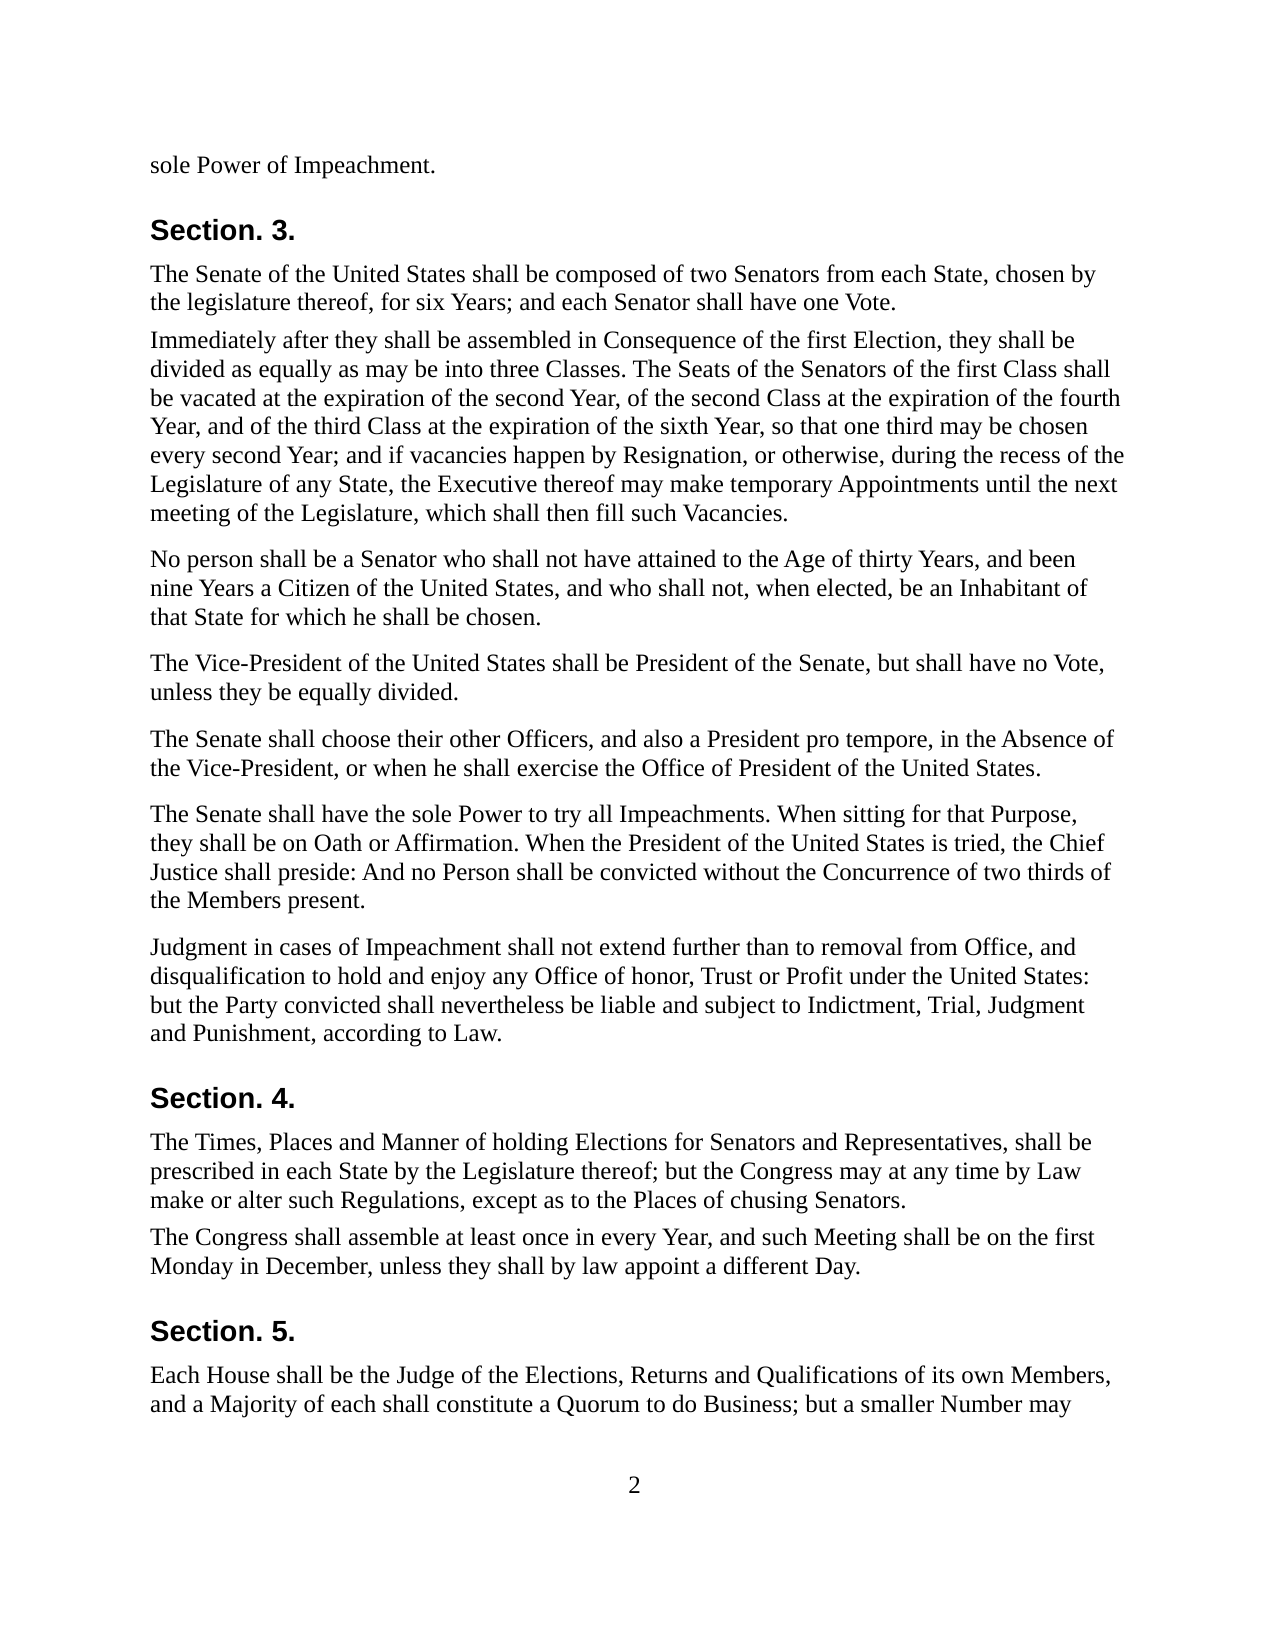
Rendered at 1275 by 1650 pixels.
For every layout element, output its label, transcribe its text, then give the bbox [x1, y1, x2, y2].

text No person shall be a Senator who shall not have attained to the Age of thirty Years, and been nine Years a Citizen of the United States, and who shall not, when elected, be an Inhabitant of that State for which he shall be chosen. [150, 544, 1125, 631]
text The Congress shall assemble at least once in every Year, and such Meeting shall be on the first Monday in December, unless they shall by law appoint a different Day. [150, 1222, 1125, 1280]
text The Vice-President of the United States shall be President of the Senate, but shall have no Vote, unless they be equally divided. [150, 648, 1125, 706]
text Immediately after they shall be assembled in Consequence of the first Election, they shall be divided as equally as may be into three Classes. The Seats of the Senators of the first Class shall be vacated at the expiration of the second Year, of the second Class at the expiration of the fourth Year, and of the third Class at the expiration of the sixth Year, so that one third may be chosen every second Year; and if vacancies happen by Resignation, or otherwise, during the recess of the Legislature of any State, the Executive thereof may make temporary Appointments until the next meeting of the Legislature, which shall then fill such Vacancies. [150, 325, 1125, 526]
text The Senate shall have the sole Power to try all Impeachments. When sitting for that Purpose, they shall be on Oath or Affirmation. When the President of the United States is tried, the Chief Justice shall preside: And no Person shall be convicted without the Concurrence of two thirds of the Members present. [150, 799, 1125, 914]
text The Senate shall choose their other Officers, and also a President pro tempore, in the Absence of the Vice-President, or when he shall exercise the Office of President of the United States. [150, 724, 1125, 781]
text Each House shall be the Judge of the Elections, Returns and Qualifications of its own Members, and a Majority of each shall constitute a Quorum to do Business; but a smaller Number may [150, 1360, 1125, 1417]
subtitle Section. 3. [150, 213, 1125, 246]
subtitle Section. 5. [150, 1314, 1125, 1347]
text The Senate of the United States shall be composed of two Senators from each State, chosen by the legislature thereof, for six Years; and each Senator shall have one Vote. [150, 259, 1125, 316]
text Judgment in cases of Impeachment shall not extend further than to removal from Office, and disqualification to hold and enjoy any Office of honor, Trust or Profit under the United States: but the Party convicted shall nevertheless be liable and subject to Indictment, Trial, Judgment and Punishment, according to Law. [150, 932, 1125, 1047]
subtitle Section. 4. [150, 1081, 1125, 1115]
text sole Power of Impeachment. [150, 150, 1125, 179]
text The Times, Places and Manner of holding Elections for Senators and Representatives, shall be prescribed in each State by the Legislature thereof; but the Congress may at any time by Law make or alter such Regulations, except as to the Places of chusing Senators. [150, 1127, 1125, 1213]
